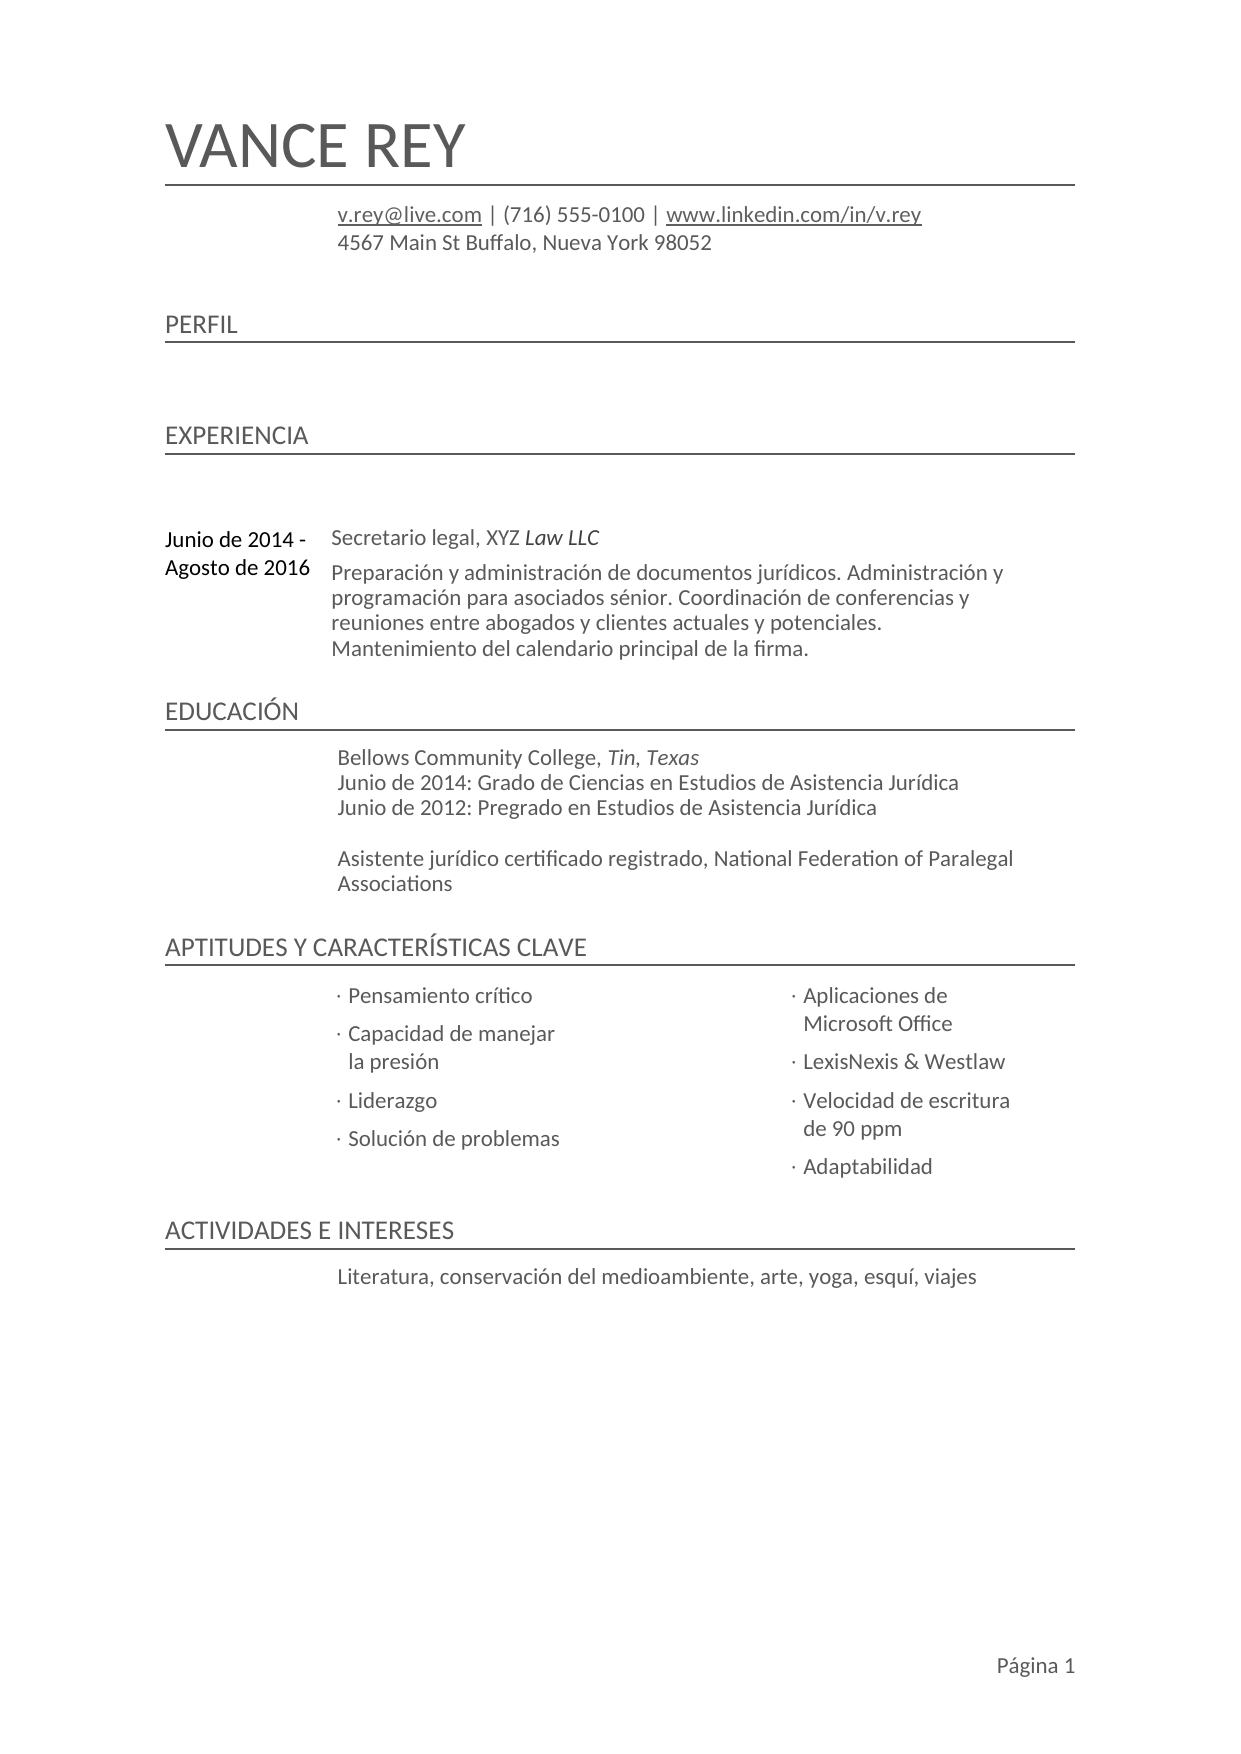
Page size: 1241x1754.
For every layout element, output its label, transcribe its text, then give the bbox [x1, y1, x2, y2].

subtitle educación [165, 697, 1075, 729]
subtitle aptitudes y características clave [165, 933, 1075, 964]
table_header [331, 455, 1076, 510]
table_header [165, 455, 331, 510]
table_header [165, 343, 1075, 396]
table_header Pensamiento crítico Capacidad de manejar la presión Liderazgo Solución de problemas [165, 966, 620, 1191]
table_cell Secretario legal, XYZ Law LLC Preparación y administración de documentos jurídicos. Administración y programación para asociados sénior. Coordinación de conferencias y reuniones entre abogados y clientes actuales y potenciales. Mantenimiento del calendario principal de la firma. [331, 510, 1076, 672]
title vance rey [165, 112, 1075, 184]
table_header v.rey@live.com | (716) 555-0100 | www.linkedin.com/in/v.rey 4567 Main St Buffalo, Nueva York 98052 [165, 186, 1075, 284]
table_cell Asistente jurídico certificado registrado, National Federation of Paralegal Associations [165, 832, 1075, 908]
subtitle Experiencia [165, 421, 1075, 453]
table_header Literatura, conservación del medioambiente, arte, yoga, esquí, viajes [165, 1250, 1075, 1300]
table_cell Junio de 2014 - Agosto de 2016 [165, 510, 331, 672]
subtitle perfil [165, 309, 1075, 341]
table_header Aplicaciones de Microsoft Office LexisNexis & Westlaw Velocidad de escritura de 90 ppm Adaptabilidad [620, 966, 1075, 1191]
table_header Bellows Community College, Tin, Texas Junio de 2014: Grado de Ciencias en Estudios de Asistencia Jurídica Junio de 2012: Pregrado en Estudios de Asistencia Jurídica [165, 731, 1075, 832]
subtitle actividades e intereses [165, 1216, 1075, 1248]
